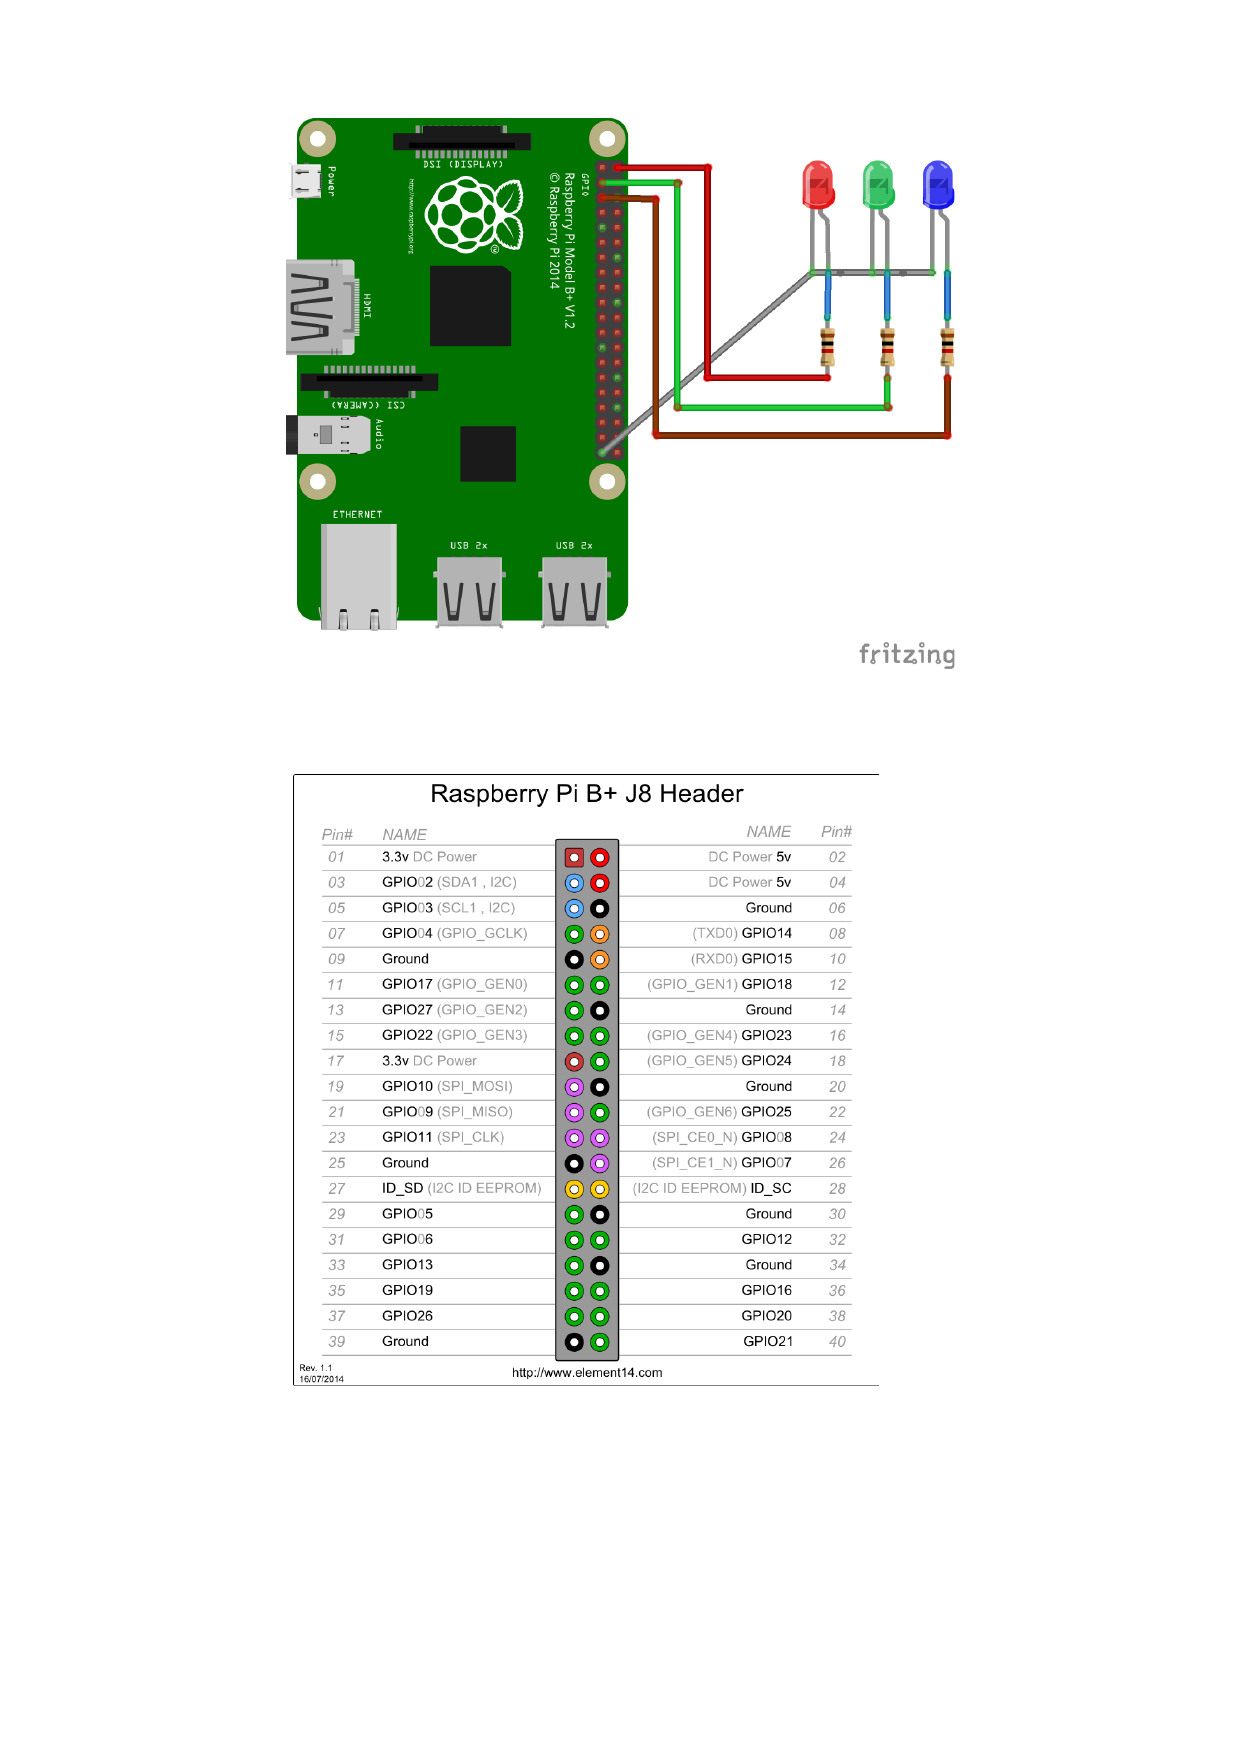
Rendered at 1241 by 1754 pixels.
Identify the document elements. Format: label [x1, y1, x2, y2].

picture [286, 118, 955, 669]
picture [293, 774, 879, 1386]
